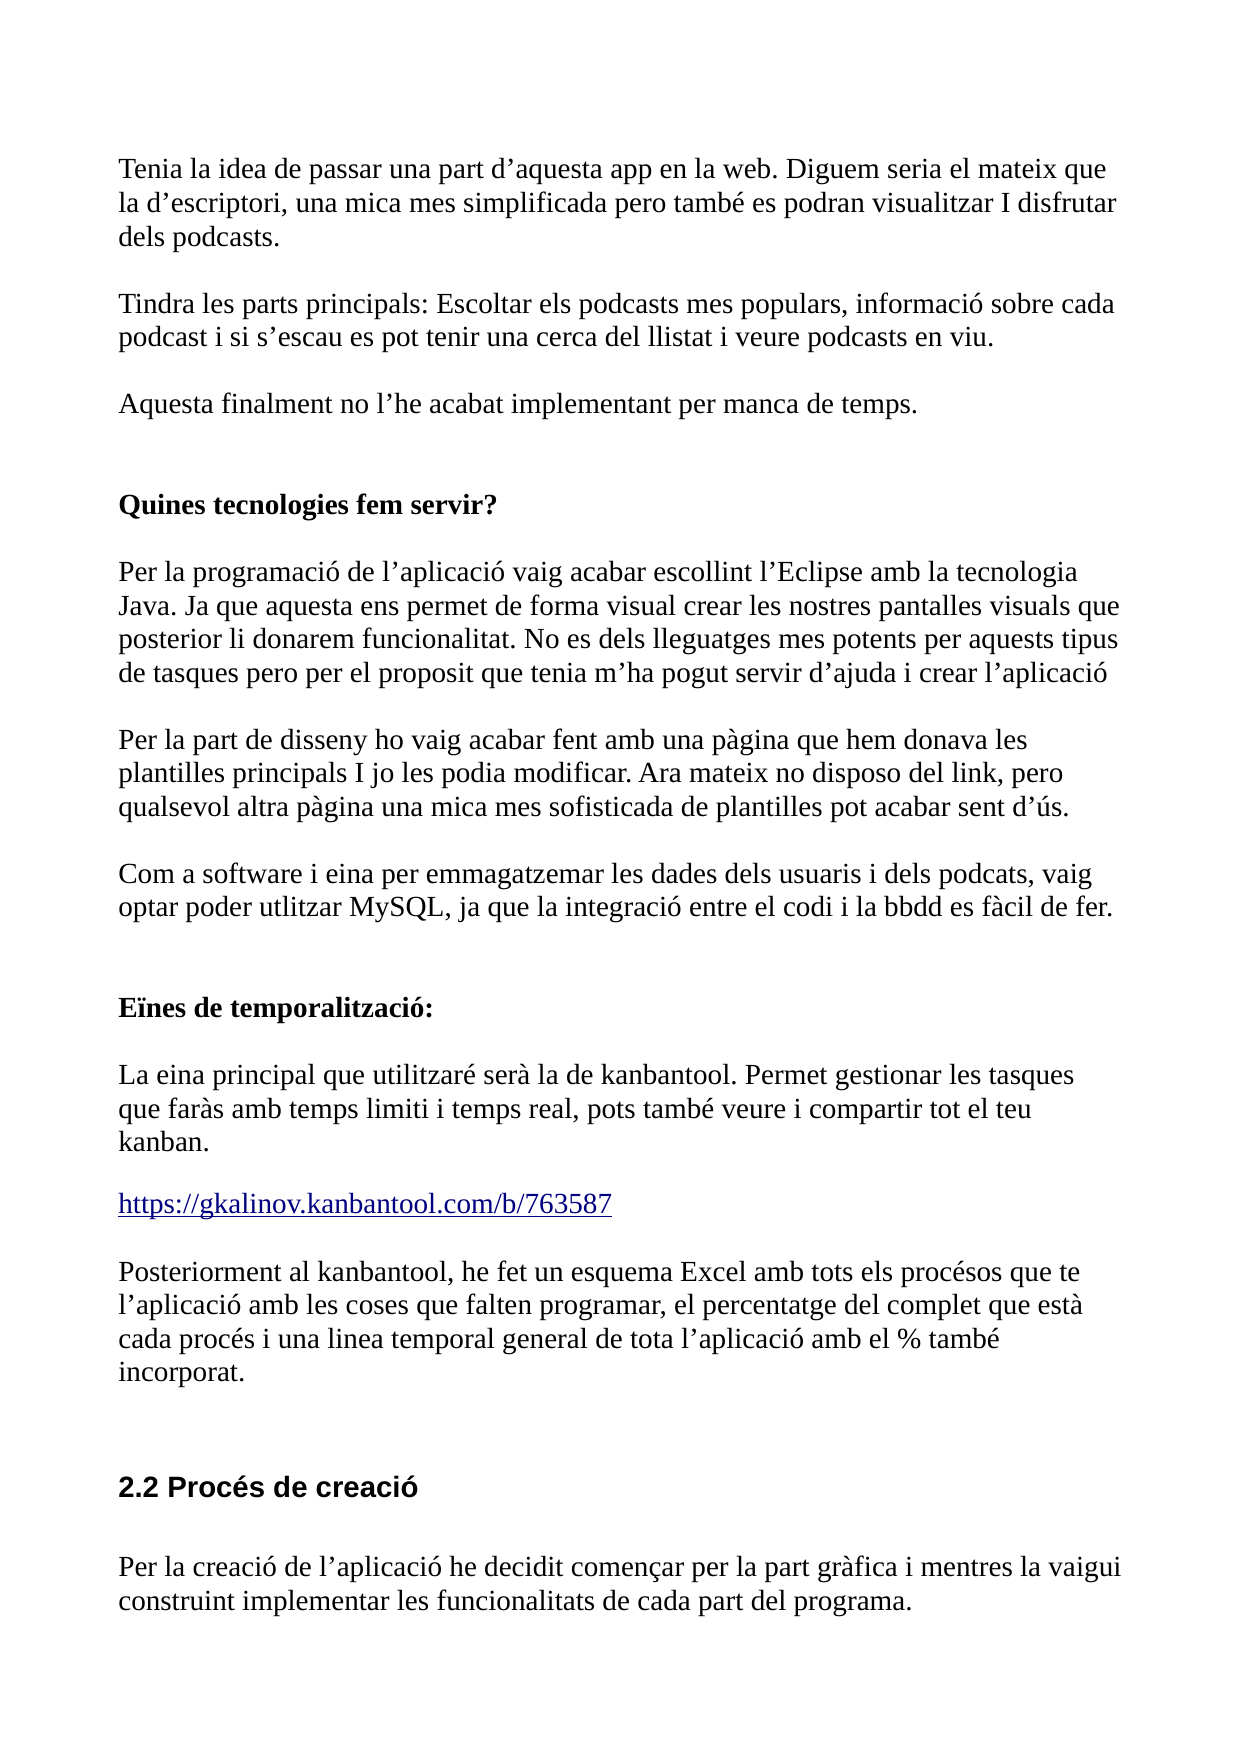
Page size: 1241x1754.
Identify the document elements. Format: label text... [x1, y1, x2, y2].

text Per la programació de l’aplicació vaig acabar escollint l’Eclipse amb la tecnologia Java. Ja que aquesta ens permet de forma visual crear les nostres pantalles visuals que posterior li donarem funcionalitat. No es dels lleguatges mes potents per aquests tipus de tasques pero per el proposit que tenia m’ha pogut servir d’ajuda i crear l’aplicació [118, 554, 1122, 688]
text La eina principal que utilitzaré serà la de kanbantool. Permet gestionar les tasques que faràs amb temps limiti i temps real, pots també veure i compartir tot el teu kanban. [118, 1057, 1122, 1158]
text Posteriorment al kanbantool, he fet un esquema Excel amb tots els procésos que te l’aplicació amb les coses que falten programar, el percentatge del complet que està cada procés i una linea temporal general de tota l’aplicació amb el % també incorporat. [118, 1254, 1122, 1388]
text Per la creació de l’aplicació he decidit començar per la part gràfica i mentres la vaigui construint implementar les funcionalitats de cada part del programa. [118, 1549, 1122, 1616]
text Eïnes de temporalització: [118, 990, 1122, 1024]
text Com a software i eina per emmagatzemar les dades dels usuaris i dels podcats, vaig optar poder utlitzar MySQL, ja que la integració entre el codi i la bbdd es fàcil de fer. [118, 856, 1122, 923]
text https://gkalinov.kanbantool.com/b/763587 [118, 1187, 1122, 1220]
text Aquesta finalment no l’he acabat implementant per manca de temps. [118, 386, 1122, 420]
text Quines tecnologies fem servir? [118, 487, 1122, 521]
text Tindra les parts principals: Escoltar els podcasts mes populars, informació sobre cada podcast i si s’escau es pot tenir una cerca del llistat i veure podcasts en viu. [118, 286, 1122, 353]
text Tenia la idea de passar una part d’aquesta app en la web. Diguem seria el mateix que la d’escriptori, una mica mes simplificada pero també es podran visualitzar I disfrutar dels podcasts. [118, 152, 1122, 252]
subtitle 2.2 Procés de creació [118, 1469, 1122, 1503]
text Per la part de disseny ho vaig acabar fent amb una pàgina que hem donava les plantilles principals I jo les podia modificar. Ara mateix no disposo del link, pero qualsevol altra pàgina una mica mes sofisticada de plantilles pot acabar sent d’ús. [118, 722, 1122, 822]
